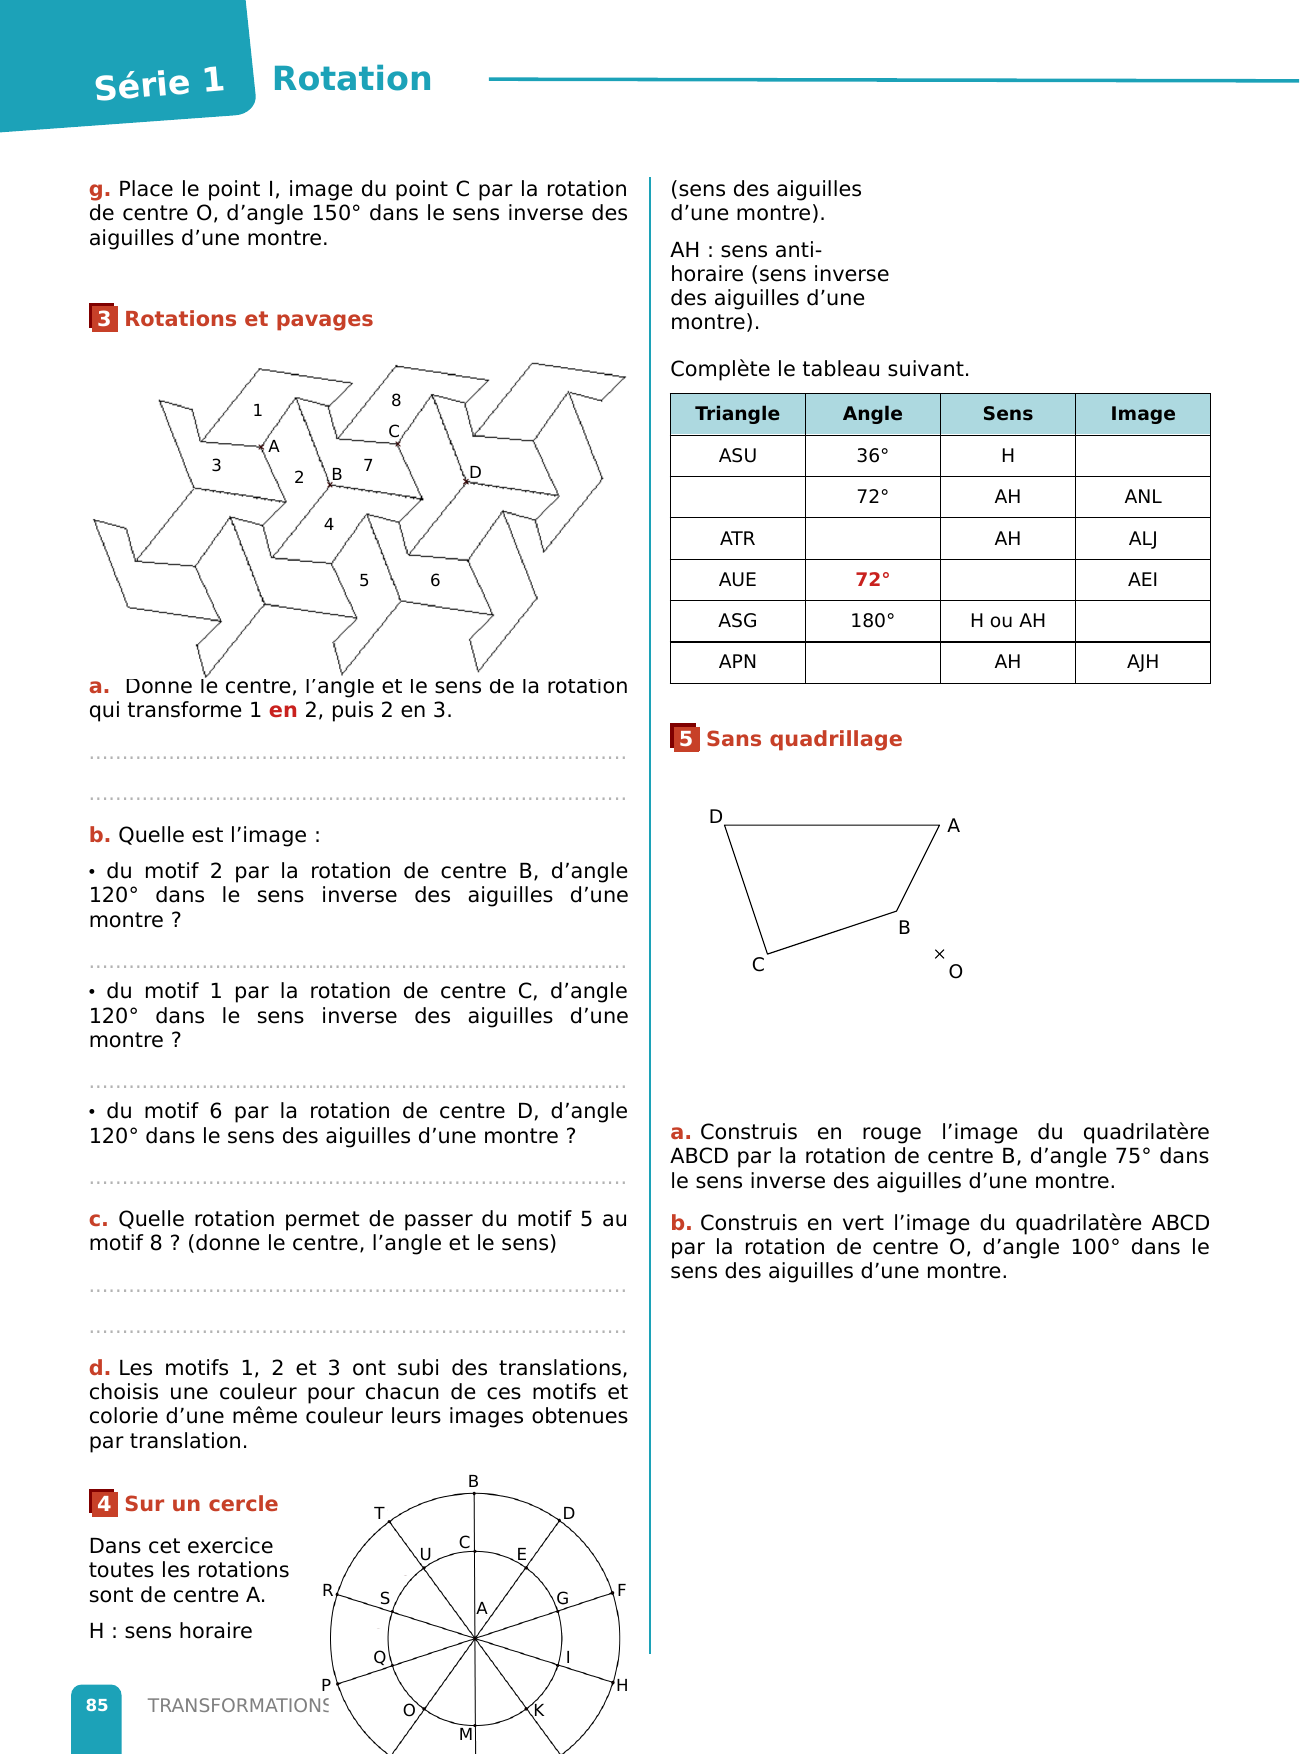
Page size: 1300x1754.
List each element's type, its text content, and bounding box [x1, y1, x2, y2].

list du motif 6 par la rotation de centre D, d’angle 120° dans le sens des aiguilles d’une montre ? [88, 1099, 629, 1148]
table_cell [941, 560, 1075, 600]
table_cell AEI [1076, 560, 1210, 600]
list Quelle rotation permet de passer du motif 5 au motif 8 ? (donne le centre, l’angle et le sens) [88, 1207, 629, 1256]
table_header Image [1076, 394, 1210, 434]
table_cell 72° [806, 560, 940, 600]
list Les motifs 1, 2 et 3 ont subi des translations, choisis une couleur pour chacun de ces motifs et colorie d’une même couleur leurs images obtenues par translation. [88, 1356, 629, 1453]
subtitle Rotations et pavages [114, 303, 629, 331]
table_cell 180° [806, 601, 940, 641]
list Construis en vert l’image du quadrilatère ABCD par la rotation de centre O, d’angle 100° dans le sens des aiguilles d’une montre. [670, 1211, 1211, 1283]
table_cell AH [941, 477, 1075, 517]
table_cell ATR [671, 518, 805, 559]
list du motif 2 par la rotation de centre B, d’angle 120° dans le sens inverse des aiguilles d’une montre ? [88, 859, 629, 932]
table_cell ASU [671, 436, 805, 476]
table_cell AH [941, 518, 1075, 559]
table_cell [1076, 436, 1210, 476]
subtitle Sans quadrillage [696, 723, 1211, 751]
text H : sens horaire [88, 1619, 310, 1643]
table_cell ANL [1076, 477, 1210, 517]
table_cell H [941, 436, 1075, 476]
text Dans cet exercice toutes les rotations sont de centre A. [88, 1534, 310, 1607]
subtitle Construis en rouge l’image du quadrilatère ABCD par la rotation de centre B, d’angle 75° dans le sens inverse des aiguilles d’une montre. [670, 1120, 1211, 1193]
table_header Triangle [671, 394, 805, 434]
table_cell [1076, 601, 1210, 641]
table_cell H ou AH [941, 601, 1075, 641]
table_cell ALJ [1076, 518, 1210, 559]
table_cell AJH [1076, 643, 1210, 683]
table_header Angle [806, 394, 940, 434]
list du motif 1 par la rotation de centre C, d’angle 120° dans le sens inverse des aiguilles d’une montre ? [88, 979, 629, 1052]
picture [328, 1490, 621, 1754]
table_cell [671, 477, 805, 517]
picture [90, 360, 628, 679]
table_cell APN [671, 643, 805, 683]
text (sens des aiguilles d’une montre). [670, 177, 892, 226]
text AH : sens anti-horaire (sens inverse des aiguilles d’une montre). [670, 238, 892, 335]
table_cell AUE [671, 560, 805, 600]
table_cell AH [941, 643, 1075, 683]
subtitle Sur un cercle [88, 1488, 629, 1517]
list Quelle est l’image : [88, 823, 629, 847]
table_cell 72° [806, 477, 940, 517]
subtitle Place le point I, image du point C par la rotation de centre O, d’angle 150° dans le sens inverse des aiguilles d’une montre. [88, 177, 629, 250]
list Donne le centre, l’angle et le sens de la rotation qui transforme 1 en 2, puis 2 en 3. [88, 674, 629, 723]
table_cell [806, 518, 940, 559]
table_cell [806, 643, 940, 683]
table_header Sens [941, 394, 1075, 434]
table_cell 36° [806, 436, 940, 476]
subtitle Complète le tableau suivant. [670, 357, 1211, 381]
table_cell ASG [671, 601, 805, 641]
